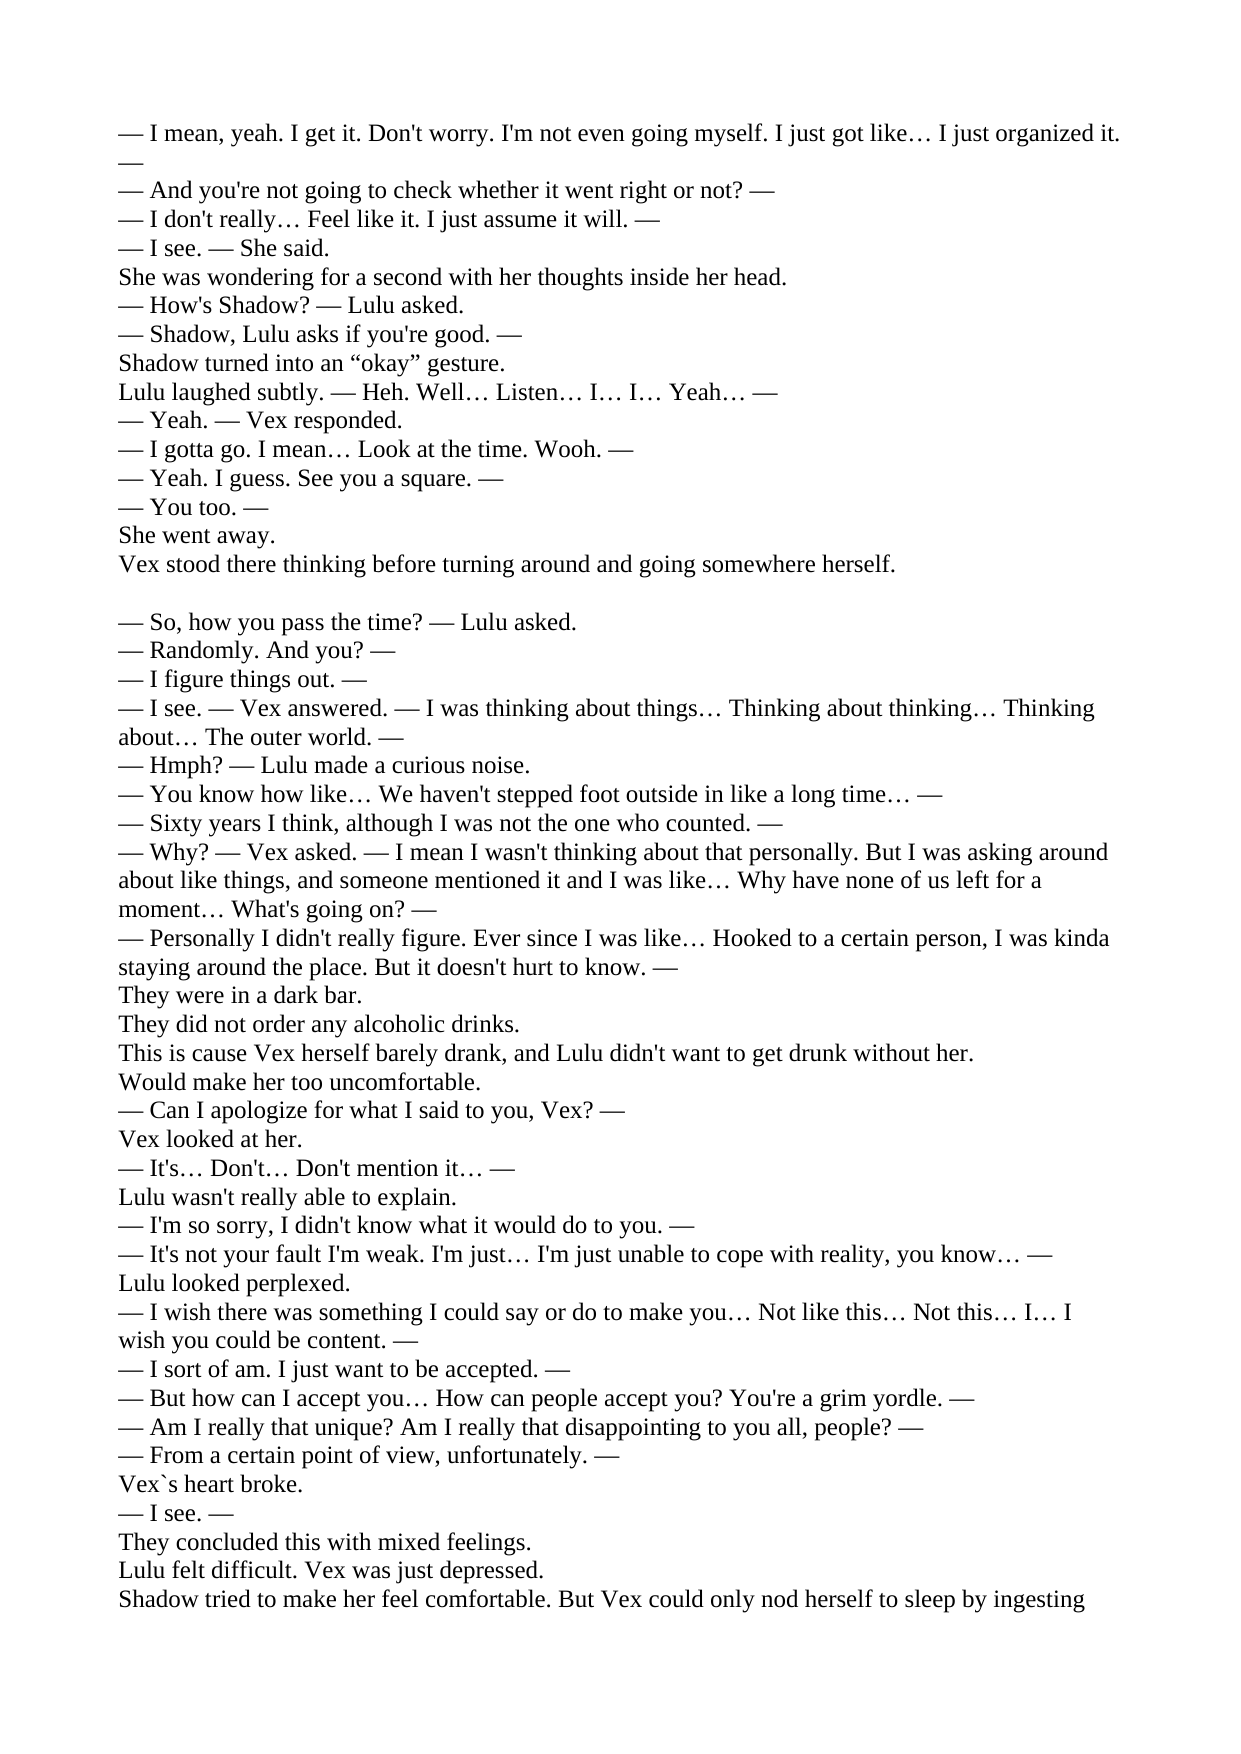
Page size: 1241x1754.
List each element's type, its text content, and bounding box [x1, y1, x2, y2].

text — So, how you pass the time? — Lulu asked. — Randomly. And you? — — I figure things out. — — I see. — Vex answered. — I was thinking about things… Thinking about thinking… Thinking about… The outer world. — — Hmph? — Lulu made a curious noise. — You know how like… We haven't stepped foot outside in like a long time… — — Sixty years I think, although I was not the one who counted. — — Why? — Vex asked. — I mean I wasn't thinking about that personally. But I was asking around about like things, and someone mentioned it and I was like… Why have none of us left for a moment… What's going on? — — Personally I didn't really figure. Ever since I was like… Hooked to a certain person, I was kinda staying around the place. But it doesn't hurt to know. — They were in a dark bar. [118, 607, 1122, 1009]
text — I'm so sorry, I didn't know what it would do to you. — — It's not your fault I'm weak. I'm just… I'm just unable to cope with reality, you know… — Lulu looked perplexed. [118, 1211, 1122, 1297]
text She went away. Vex stood there thinking before turning around and going somewhere herself. [118, 521, 1122, 578]
text They did not order any alcoholic drinks. [118, 1009, 1122, 1038]
text Would make her too uncomfortable. — Can I apologize for what I said to you, Vex? — Vex looked at her. [118, 1067, 1122, 1153]
text Shadow tried to make her feel comfortable. But Vex could only nod herself to sleep by ingesting [118, 1584, 1122, 1613]
text — I mean, yeah. I get it. Don't worry. I'm not even going myself. I just got like… I just organized it. — — And you're not going to check whether it went right or not? — — I don't really… Feel like it. I just assume it will. — — I see. — She said. [118, 118, 1122, 262]
text This is cause Vex herself barely drank, and Lulu didn't want to get drunk without her. [118, 1038, 1122, 1067]
text — I see. — They concluded this with mixed feelings. [118, 1498, 1122, 1556]
text She was wondering for a second with her thoughts inside her head. — How's Shadow? — Lulu asked. — Shadow, Lulu asks if you're good. — Shadow turned into an “okay” gesture. Lulu laughed subtly. — Heh. Well… Listen… I… I… Yeah… — — Yeah. — Vex responded. — I gotta go. I mean… Look at the time. Wooh. — — Yeah. I guess. See you a square. — — You too. — [118, 262, 1122, 521]
text — I wish there was something I could say or do to make you… Not like this… Not this… I… I wish you could be content. — — I sort of am. I just want to be accepted. — — But how can I accept you… How can people accept you? You're a grim yordle. — — Am I really that unique? Am I really that disappointing to you all, people? — — From a certain point of view, unfortunately. — Vex`s heart broke. [118, 1297, 1122, 1498]
text — It's… Don't… Don't mention it… — Lulu wasn't really able to explain. [118, 1153, 1122, 1211]
text Lulu felt difficult. Vex was just depressed. [118, 1556, 1122, 1584]
